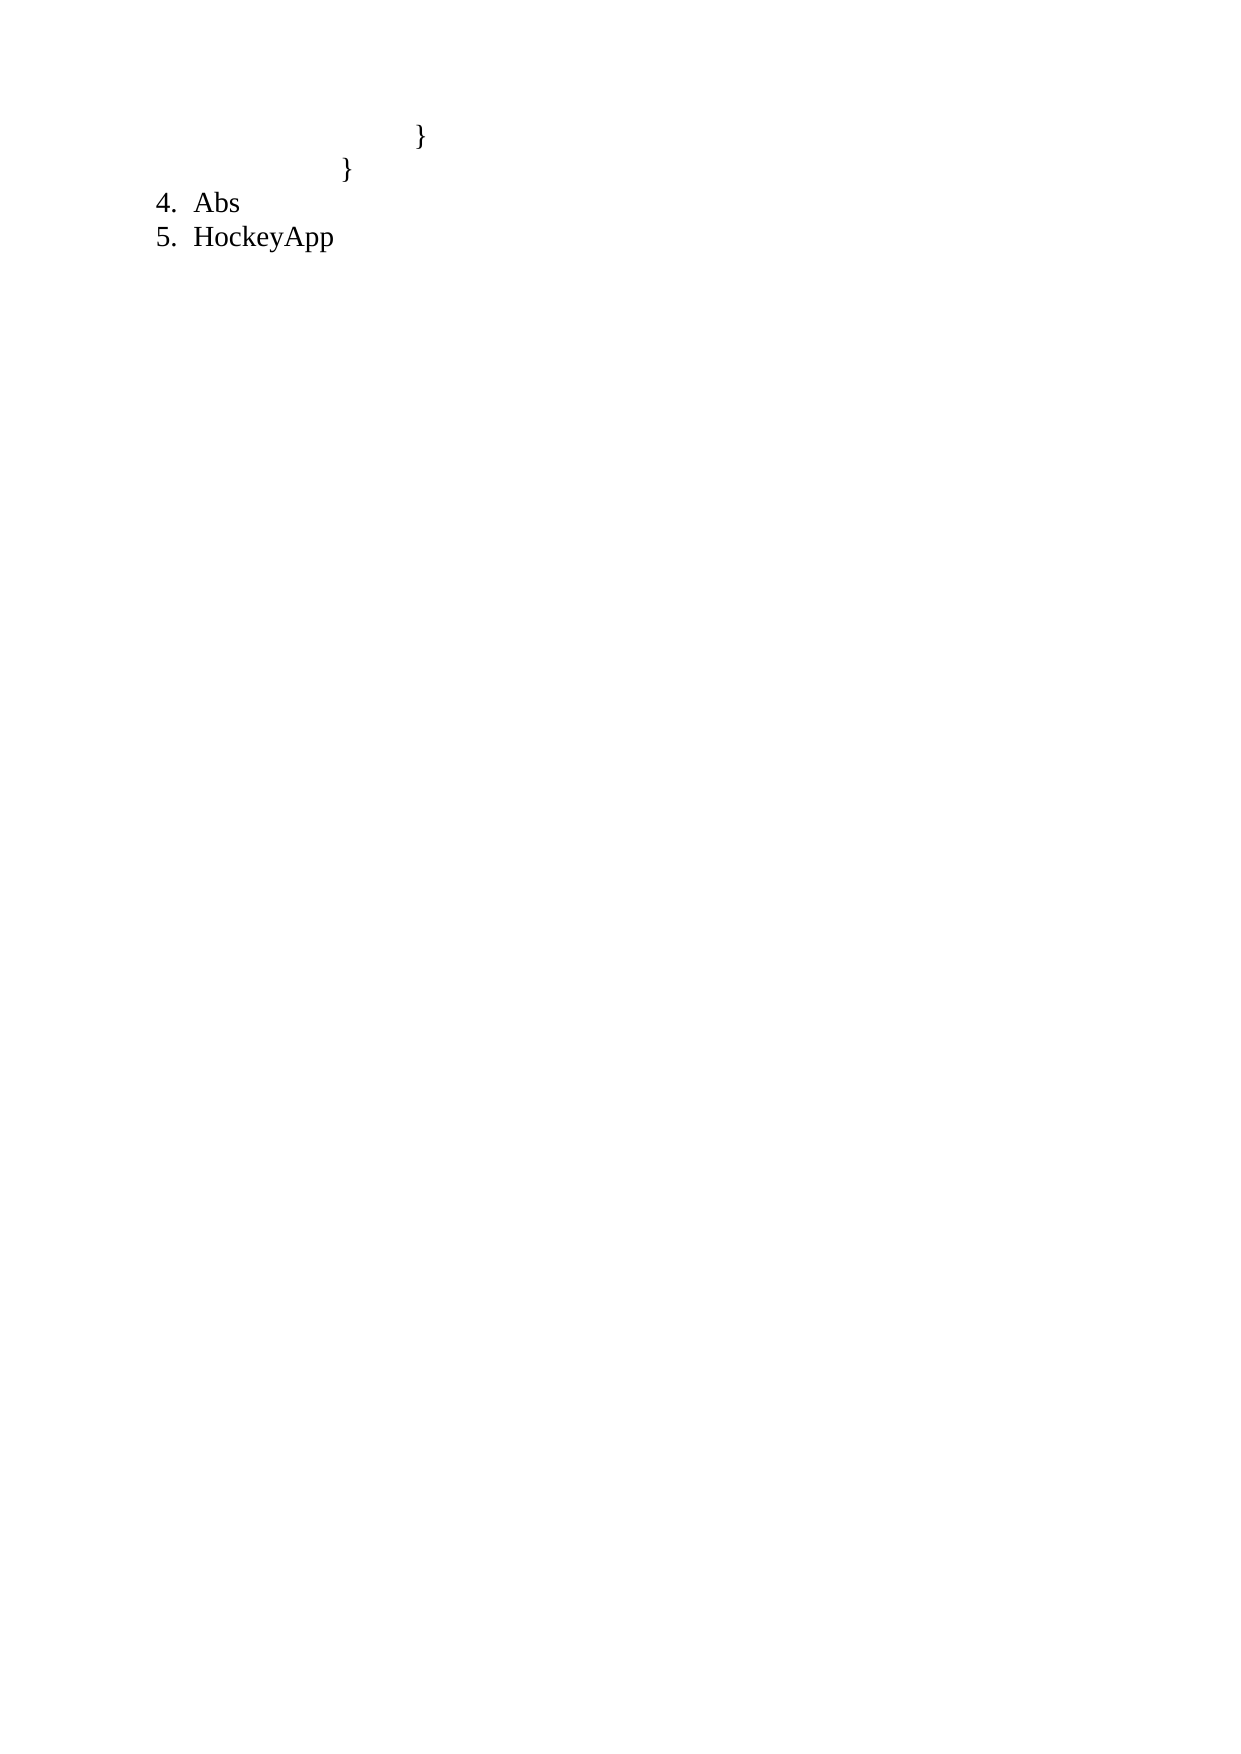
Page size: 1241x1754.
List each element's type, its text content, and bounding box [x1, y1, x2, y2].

text } [118, 152, 1122, 185]
text } [118, 118, 1122, 152]
list HockeyApp [156, 219, 1122, 252]
list Abs [156, 185, 1122, 219]
